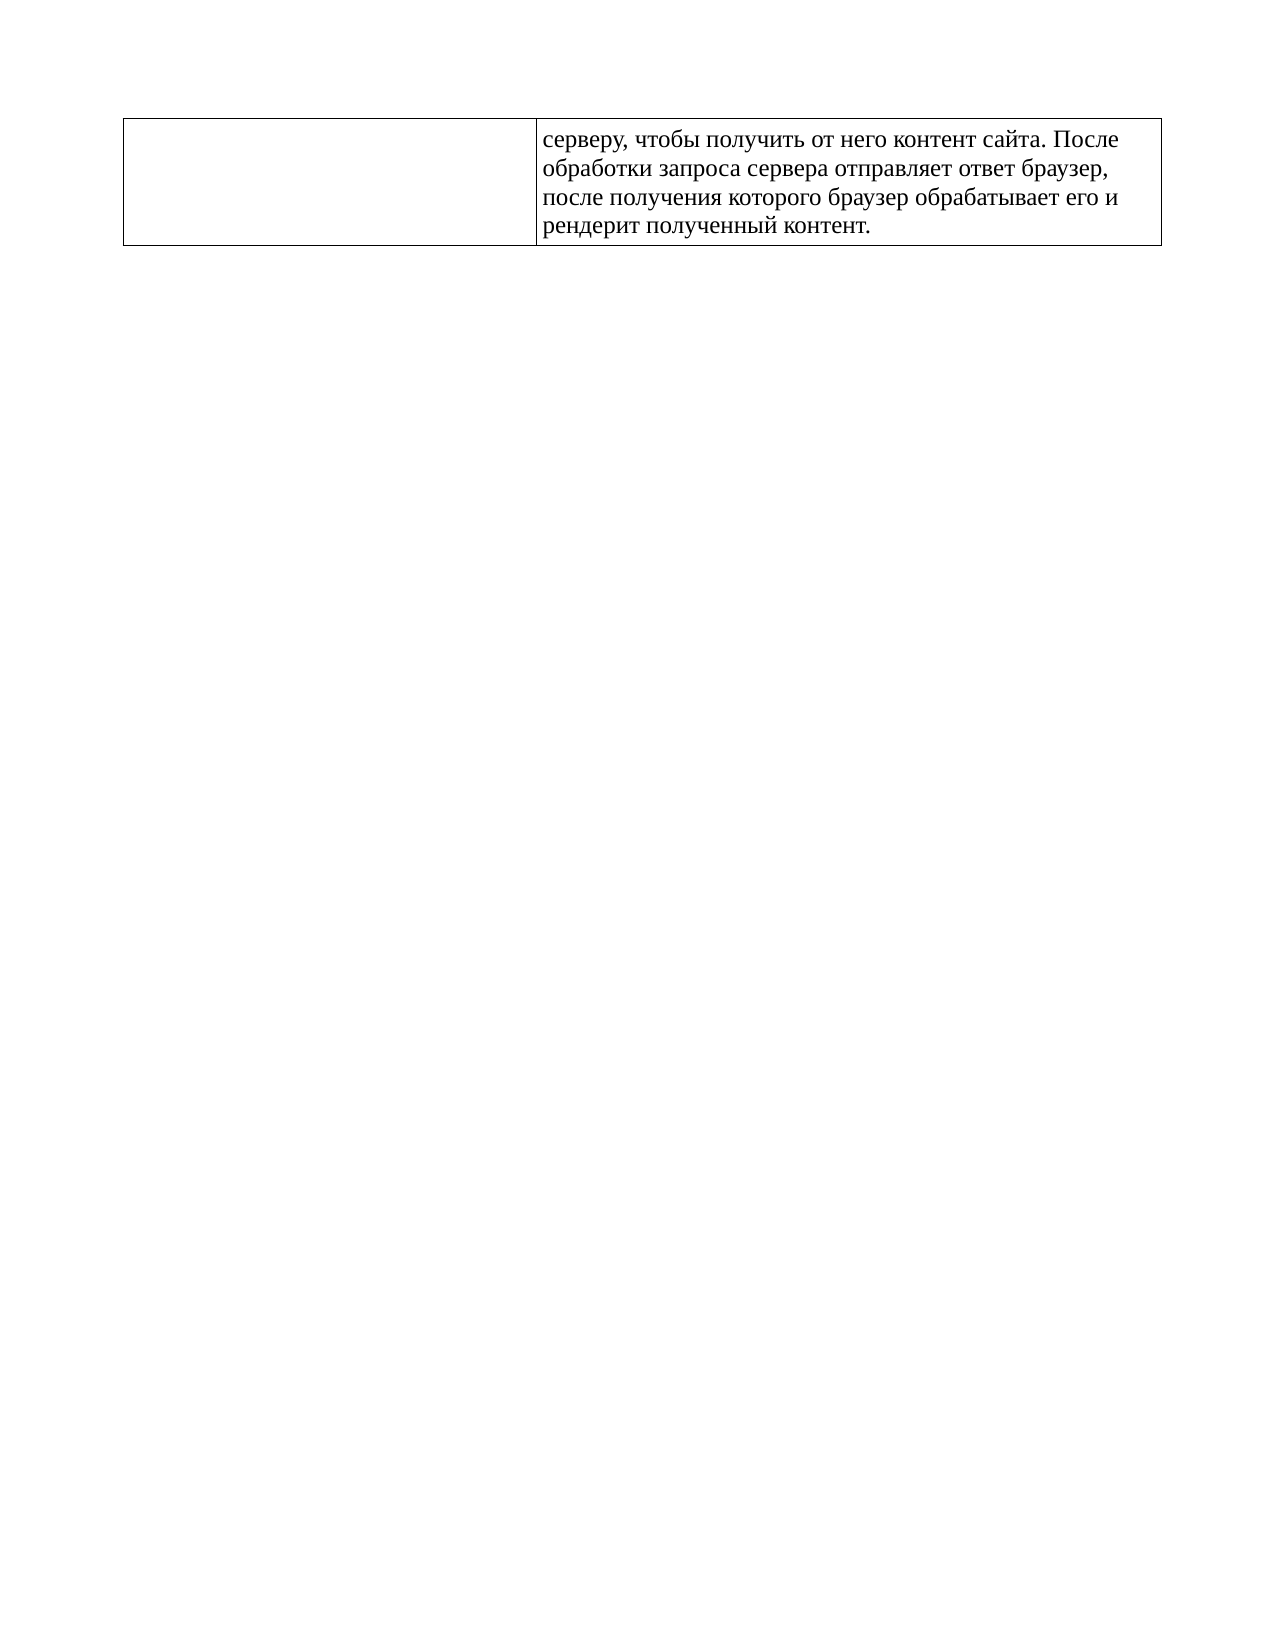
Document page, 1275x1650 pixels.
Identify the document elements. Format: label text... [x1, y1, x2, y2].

table_cell [124, 119, 536, 245]
table_cell серверу, чтобы получить от него контент сайта. После обработки запроса сервера отправляет ответ браузер, после получения которого браузер обрабатывает его и рендерит полученный контент. [537, 119, 1161, 245]
